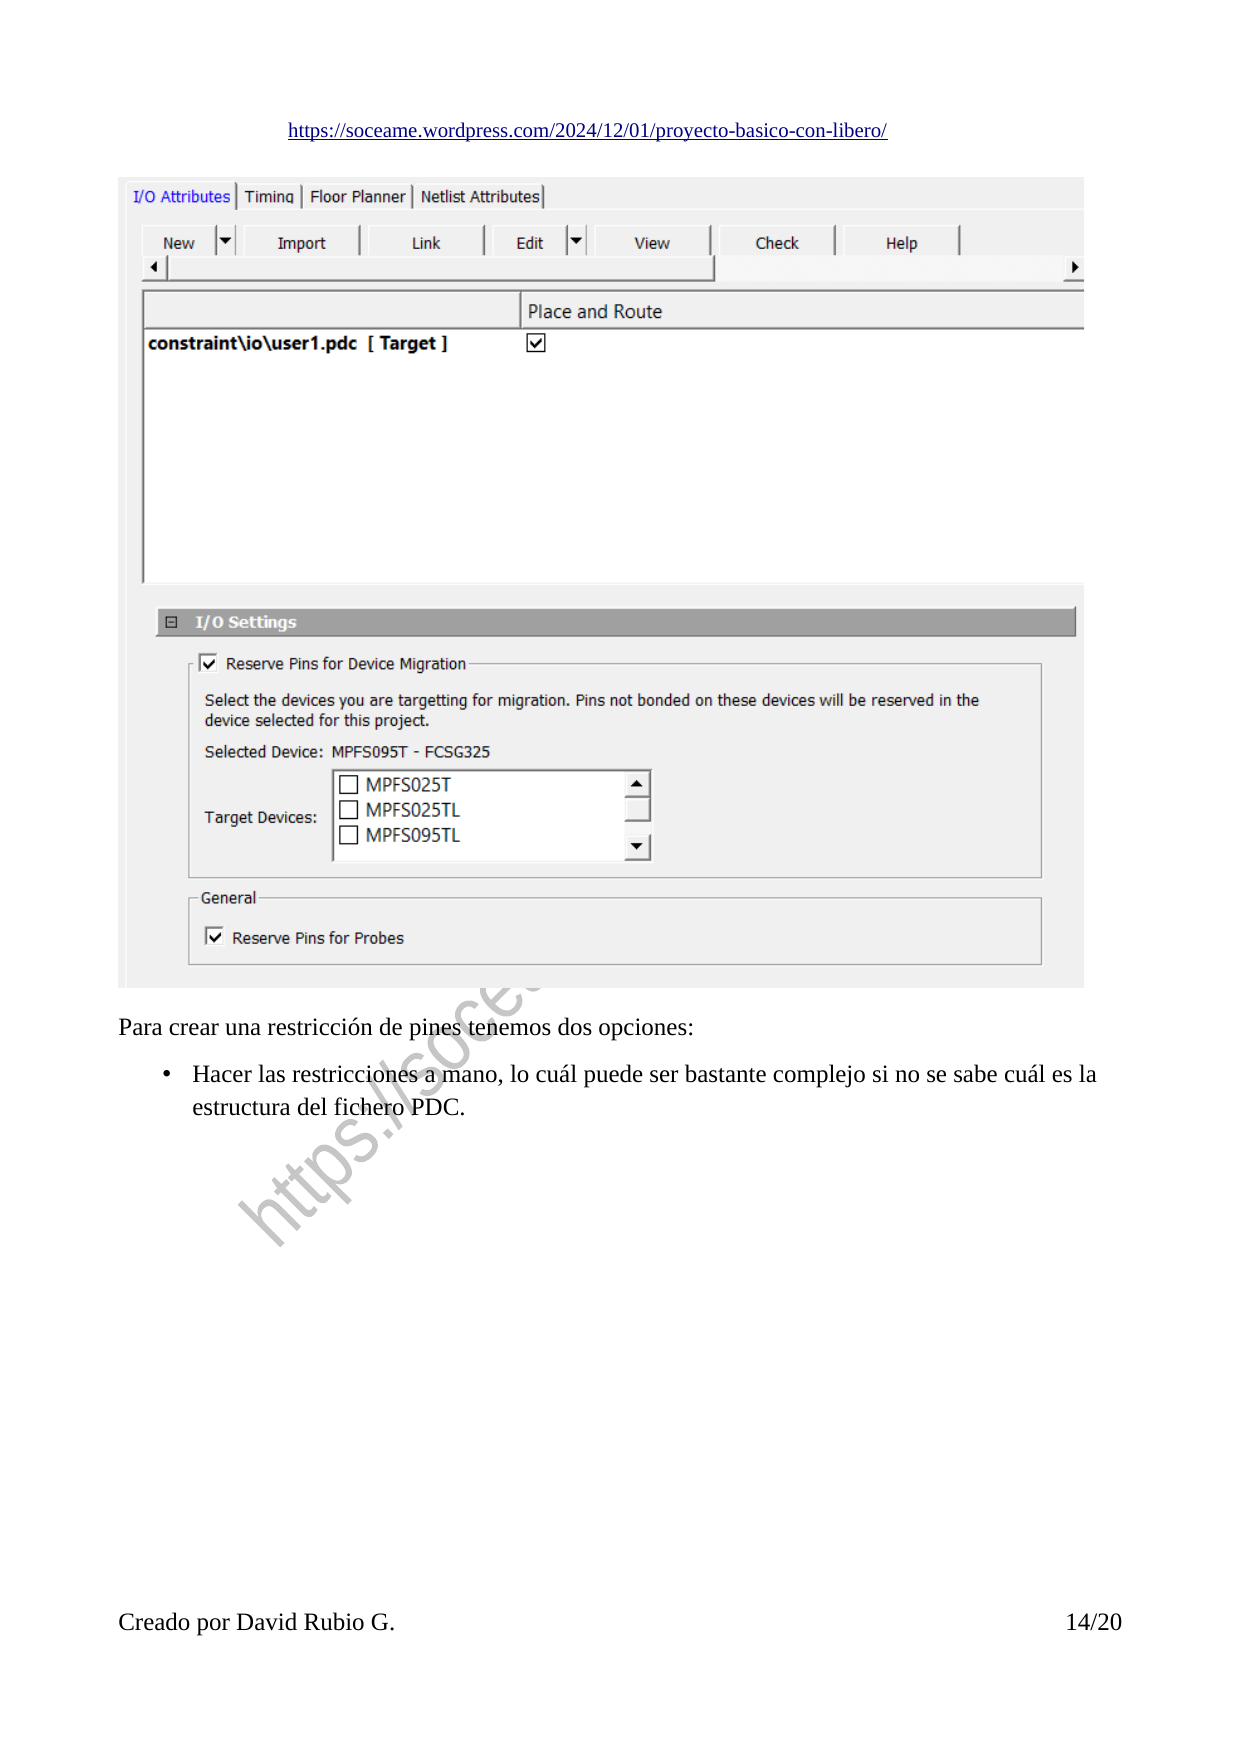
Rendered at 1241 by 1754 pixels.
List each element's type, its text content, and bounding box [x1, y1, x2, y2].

list Hacer las restricciones a mano, lo cuál puede ser bastante complejo si no se sabe cuál es la estructura del fichero PDC. [162, 1059, 1122, 1121]
text Para crear una restricción de pines tenemos dos opciones: [118, 1012, 456, 1040]
text Para crear una restricción de pines tenemos dos opciones: [461, 1012, 1122, 1040]
picture [118, 177, 1085, 988]
